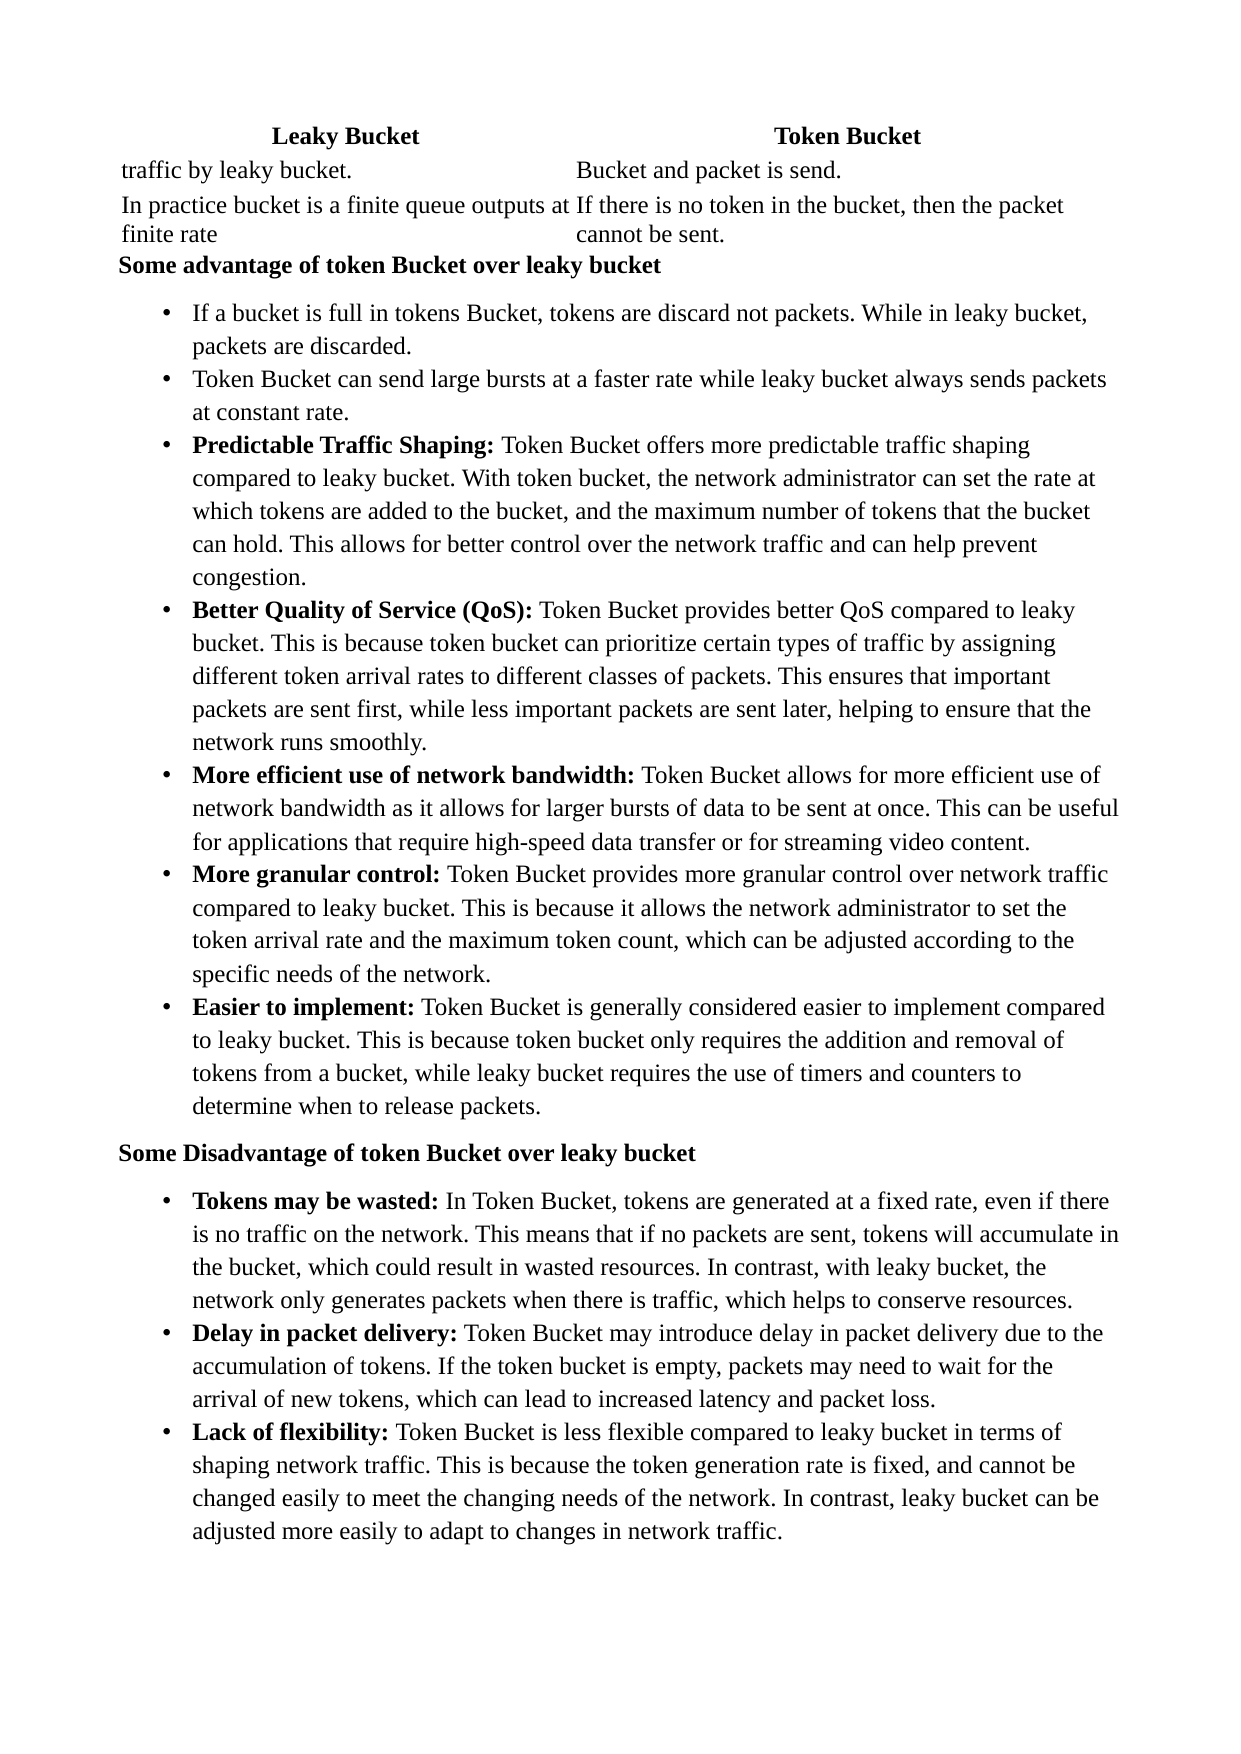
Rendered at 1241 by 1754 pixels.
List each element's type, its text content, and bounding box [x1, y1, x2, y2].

list Delay in packet delivery: Token Bucket may introduce delay in packet delivery due to the accumulation of tokens. If the token bucket is empty, packets may need to wait for the arrival of new tokens, which can lead to increased latency and packet loss. [162, 1318, 1122, 1413]
list Predictable Traffic Shaping: Token Bucket offers more predictable traffic shaping compared to leaky bucket. With token bucket, the network administrator can set the rate at which tokens are added to the bucket, and the maximum number of tokens that the bucket can hold. This allows for better control over the network traffic and can help prevent congestion. [162, 430, 1122, 591]
table_cell In practice bucket is a finite queue outputs at finite rate [118, 187, 573, 251]
table_header Token Bucket [573, 118, 1122, 153]
list Token Bucket can send large bursts at a faster rate while leaky bucket always sends packets at constant rate. [162, 364, 1122, 426]
list More granular control: Token Bucket provides more granular control over network traffic compared to leaky bucket. This is because it allows the network administrator to set the token arrival rate and the maximum token count, which can be adjusted according to the specific needs of the network. [162, 859, 1122, 987]
table_cell Bucket and packet is send. [573, 153, 1122, 187]
table_header Leaky Bucket [118, 118, 573, 153]
list Tokens may be wasted: In Token Bucket, tokens are generated at a fixed rate, even if there is no traffic on the network. This means that if no packets are sent, tokens will accumulate in the bucket, which could result in wasted resources. In contrast, with leaky bucket, the network only generates packets when there is traffic, which helps to conserve resources. [162, 1186, 1122, 1314]
list If a bucket is full in tokens Bucket, tokens are discard not packets. While in leaky bucket, packets are discarded. [162, 298, 1122, 360]
table_cell traffic by leaky bucket. [118, 153, 573, 187]
list Lack of flexibility: Token Bucket is less flexible compared to leaky bucket in terms of shaping network traffic. This is because the token generation rate is fixed, and cannot be changed easily to meet the changing needs of the network. In contrast, leaky bucket can be adjusted more easily to adapt to changes in network traffic. [162, 1417, 1122, 1545]
list Easier to implement: Token Bucket is generally considered easier to implement compared to leaky bucket. This is because token bucket only requires the addition and removal of tokens from a bucket, while leaky bucket requires the use of timers and counters to determine when to release packets. [162, 992, 1122, 1119]
text Some advantage of token Bucket over leaky bucket [118, 251, 1122, 279]
table_cell If there is no token in the bucket, then the packet cannot be sent. [573, 187, 1122, 251]
text Some Disadvantage of token Bucket over leaky bucket [118, 1138, 1122, 1167]
list More efficient use of network bandwidth: Token Bucket allows for more efficient use of network bandwidth as it allows for larger bursts of data to be sent at once. This can be useful for applications that require high-speed data transfer or for streaming video content. [162, 761, 1122, 855]
list Better Quality of Service (QoS): Token Bucket provides better QoS compared to leaky bucket. This is because token bucket can prioritize certain types of traffic by assigning different token arrival rates to different classes of packets. This ensures that important packets are sent first, while less important packets are sent later, helping to ensure that the network runs smoothly. [162, 595, 1122, 756]
